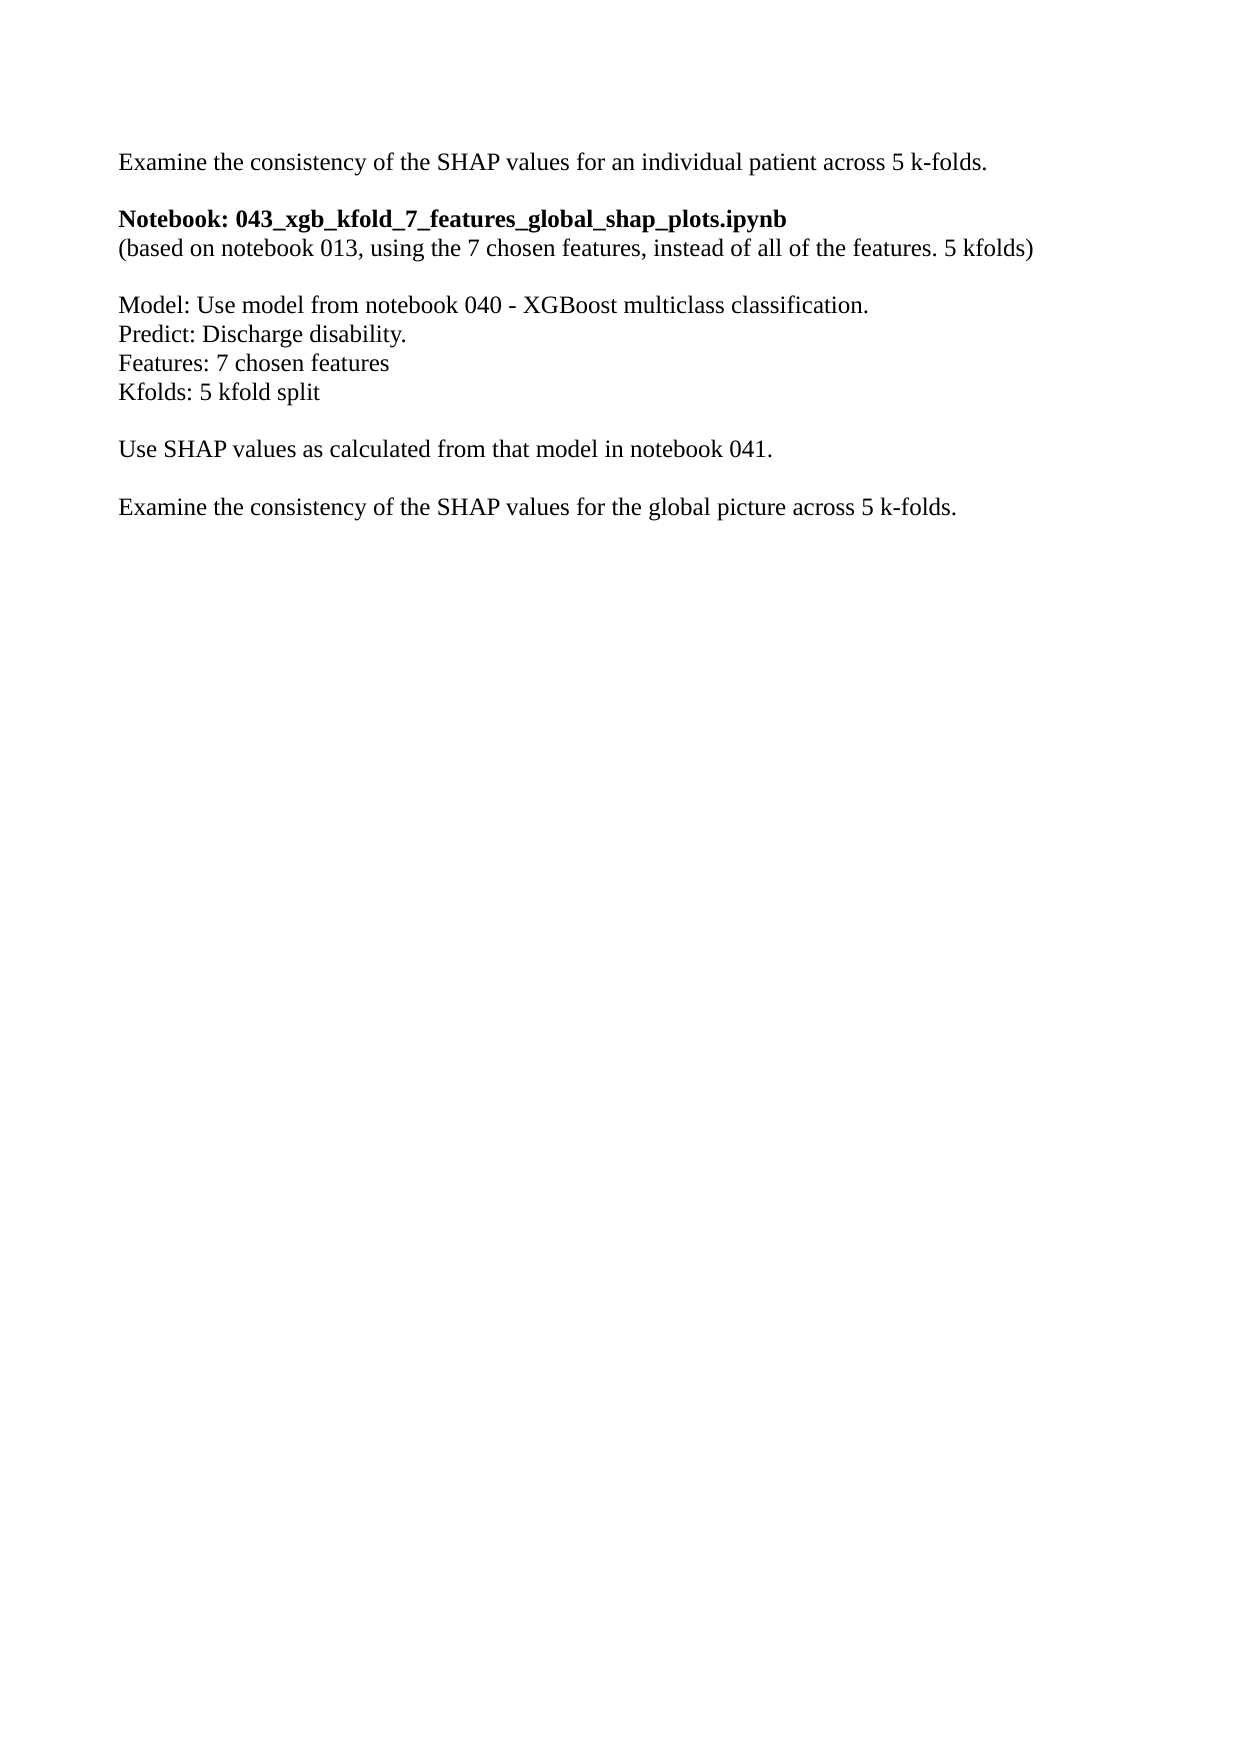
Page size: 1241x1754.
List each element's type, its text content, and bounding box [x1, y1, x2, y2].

text Predict: Discharge disability. [118, 319, 1122, 348]
text (based on notebook 013, using the 7 chosen features, instead of all of the features. 5 kfolds) [118, 233, 1122, 262]
text Notebook: 043_xgb_kfold_7_features_global_shap_plots.ipynb [118, 204, 1122, 233]
text Examine the consistency of the SHAP values for the global picture across 5 k-folds. [118, 492, 1122, 521]
text Examine the consistency of the SHAP values for an individual patient across 5 k-folds. [118, 147, 1122, 176]
text Features: 7 chosen features [118, 348, 1122, 377]
text Kfolds: 5 kfold split [118, 377, 1122, 406]
text Model: Use model from notebook 040 - XGBoost multiclass classification. [118, 291, 1122, 319]
text Use SHAP values as calculated from that model in notebook 041. [118, 434, 1122, 463]
